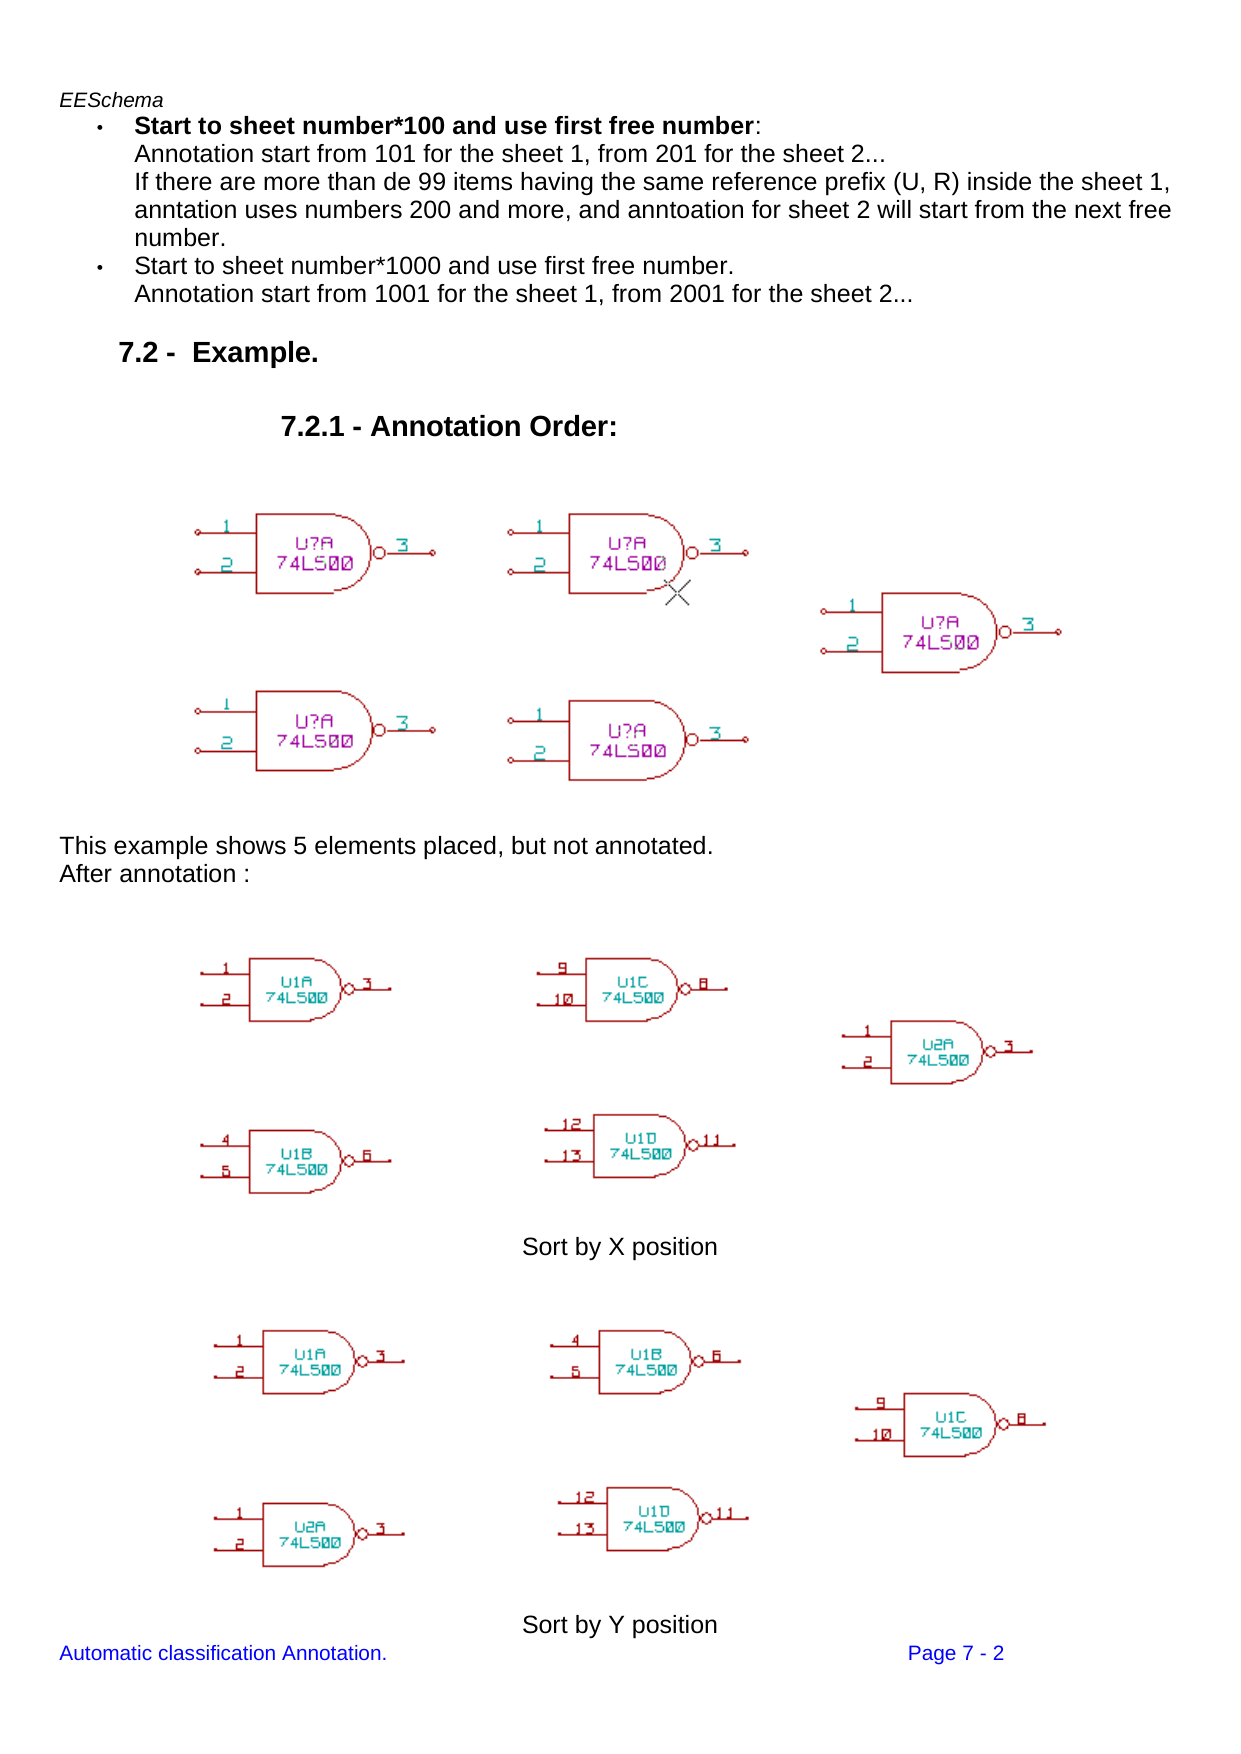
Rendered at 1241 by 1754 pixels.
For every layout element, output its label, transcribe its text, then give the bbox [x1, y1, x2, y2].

text Sort by Y position [59, 1611, 1181, 1638]
subtitle Annotation Order: [207, 410, 1181, 442]
list Start to sheet number*100 and use first free number: Annotation start from 101 for the sheet 1, from 201 for the sheet 2... If there are more than de 99 items having the same reference prefix (U, R) inside the sheet 1, anntation uses numbers 200 and more, and anntoation for sheet 2 will start from the next free number. [97, 112, 1181, 252]
text Sort by X position [59, 1233, 1181, 1261]
text This example shows 5 elements placed, but not annotated. [59, 832, 1181, 860]
picture [185, 916, 1055, 1205]
text After annotation : [59, 860, 1181, 888]
list Start to sheet number*1000 and use first free number. Annotation start from 1001 for the sheet 1, from 2001 for the sheet 2... [97, 252, 1181, 308]
picture [172, 1288, 1068, 1583]
subtitle Example. [118, 336, 1181, 369]
